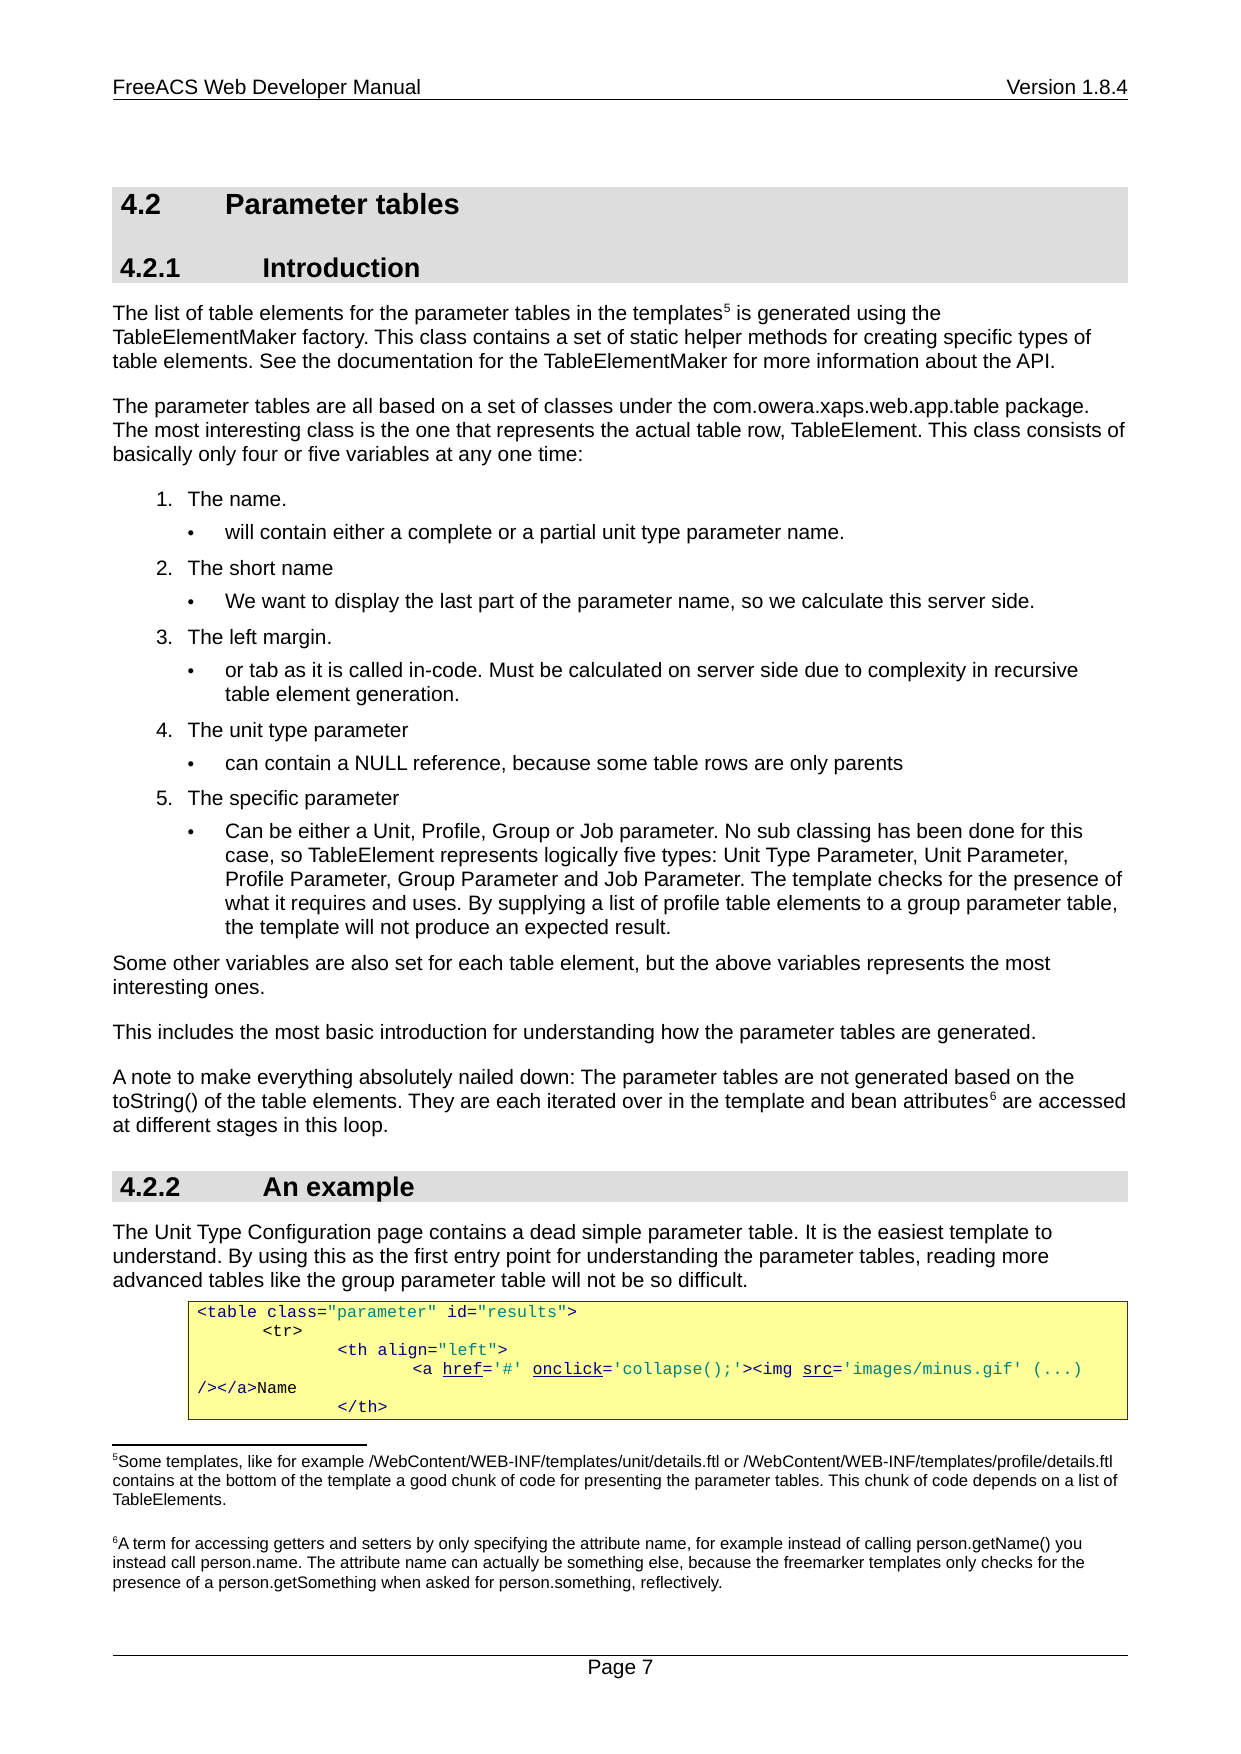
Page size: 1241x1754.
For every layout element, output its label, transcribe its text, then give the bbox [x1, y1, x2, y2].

text <a href='#' onclick='collapse();'><img src='images/minus.gif' (...) /></a>Name [189, 1357, 1127, 1395]
text <table class="parameter" id="results"> [189, 1302, 1127, 1320]
text <tr> [189, 1320, 1127, 1338]
subtitle An example [112, 1171, 1128, 1202]
list The name. [150, 487, 1128, 511]
list will contain either a complete or a partial unit type parameter name. [187, 520, 1128, 544]
list The unit type parameter [150, 717, 1128, 741]
text A term for accessing getters and setters by only specifying the attribute name, for example instead of calling person.getName() you instead call person.name. The attribute name can actually be something else, because the freemarker templates only checks for the presence of a person.getSomething when asked for person.something, reflectively. [112, 1534, 1128, 1592]
text Some other variables are also set for each table element, but the above variables represents the most interesting ones. [112, 951, 1128, 999]
text </th> [189, 1395, 1127, 1419]
list Can be either a Unit, Profile, Group or Job parameter. No sub classing has been done for this case, so TableElement represents logically five types: Unit Type Parameter, Unit Parameter, Profile Parameter, Group Parameter and Job Parameter. The template checks for the presence of what it requires and uses. By supplying a list of profile table elements to a group parameter table, the template will not produce an expected result. [187, 819, 1128, 939]
list The left margin. [150, 624, 1128, 648]
text The Unit Type Configuration page contains a dead simple parameter table. It is the easiest template to understand. By using this as the first entry point for understanding the parameter tables, reading more advanced tables like the group parameter table will not be so difficult. [112, 1220, 1128, 1292]
subtitle Introduction [112, 252, 1128, 283]
text The list of table elements for the parameter tables in the templates is generated using the TableElementMaker factory. This class contains a set of static helper methods for creating specific types of table elements. See the documentation for the TableElementMaker for more information about the API. [112, 301, 1128, 373]
text Some templates, like for example /WebContent/WEB-INF/templates/unit/details.ftl or /WebContent/WEB-INF/templates/profile/details.ftl contains at the bottom of the template a good chunk of code for presenting the parameter tables. This chunk of code depends on a list of TableElements. [112, 1452, 1128, 1509]
text <th align="left"> [189, 1338, 1127, 1357]
list can contain a NULL reference, because some table rows are only parents [187, 750, 1128, 774]
text This includes the most basic introduction for understanding how the parameter tables are generated. [112, 1020, 1128, 1044]
text The parameter tables are all based on a set of classes under the com.owera.xaps.web.app.table package. The most interesting class is the one that represents the actual table row, TableElement. This class consists of basically only four or five variables at any one time: [112, 394, 1128, 466]
list or tab as it is called in-code. Must be calculated on server side due to complexity in recursive table element generation. [187, 657, 1128, 705]
list We want to display the last part of the parameter name, so we calculate this server side. [187, 589, 1128, 613]
subtitle Parameter tables [112, 187, 1128, 221]
text A note to make everything absolutely nailed down: The parameter tables are not generated based on the toString() of the table elements. They are each iterated over in the template and bean attributes are accessed at different stages in this loop. [112, 1065, 1128, 1137]
list The short name [150, 556, 1128, 580]
list The specific parameter [150, 786, 1128, 810]
